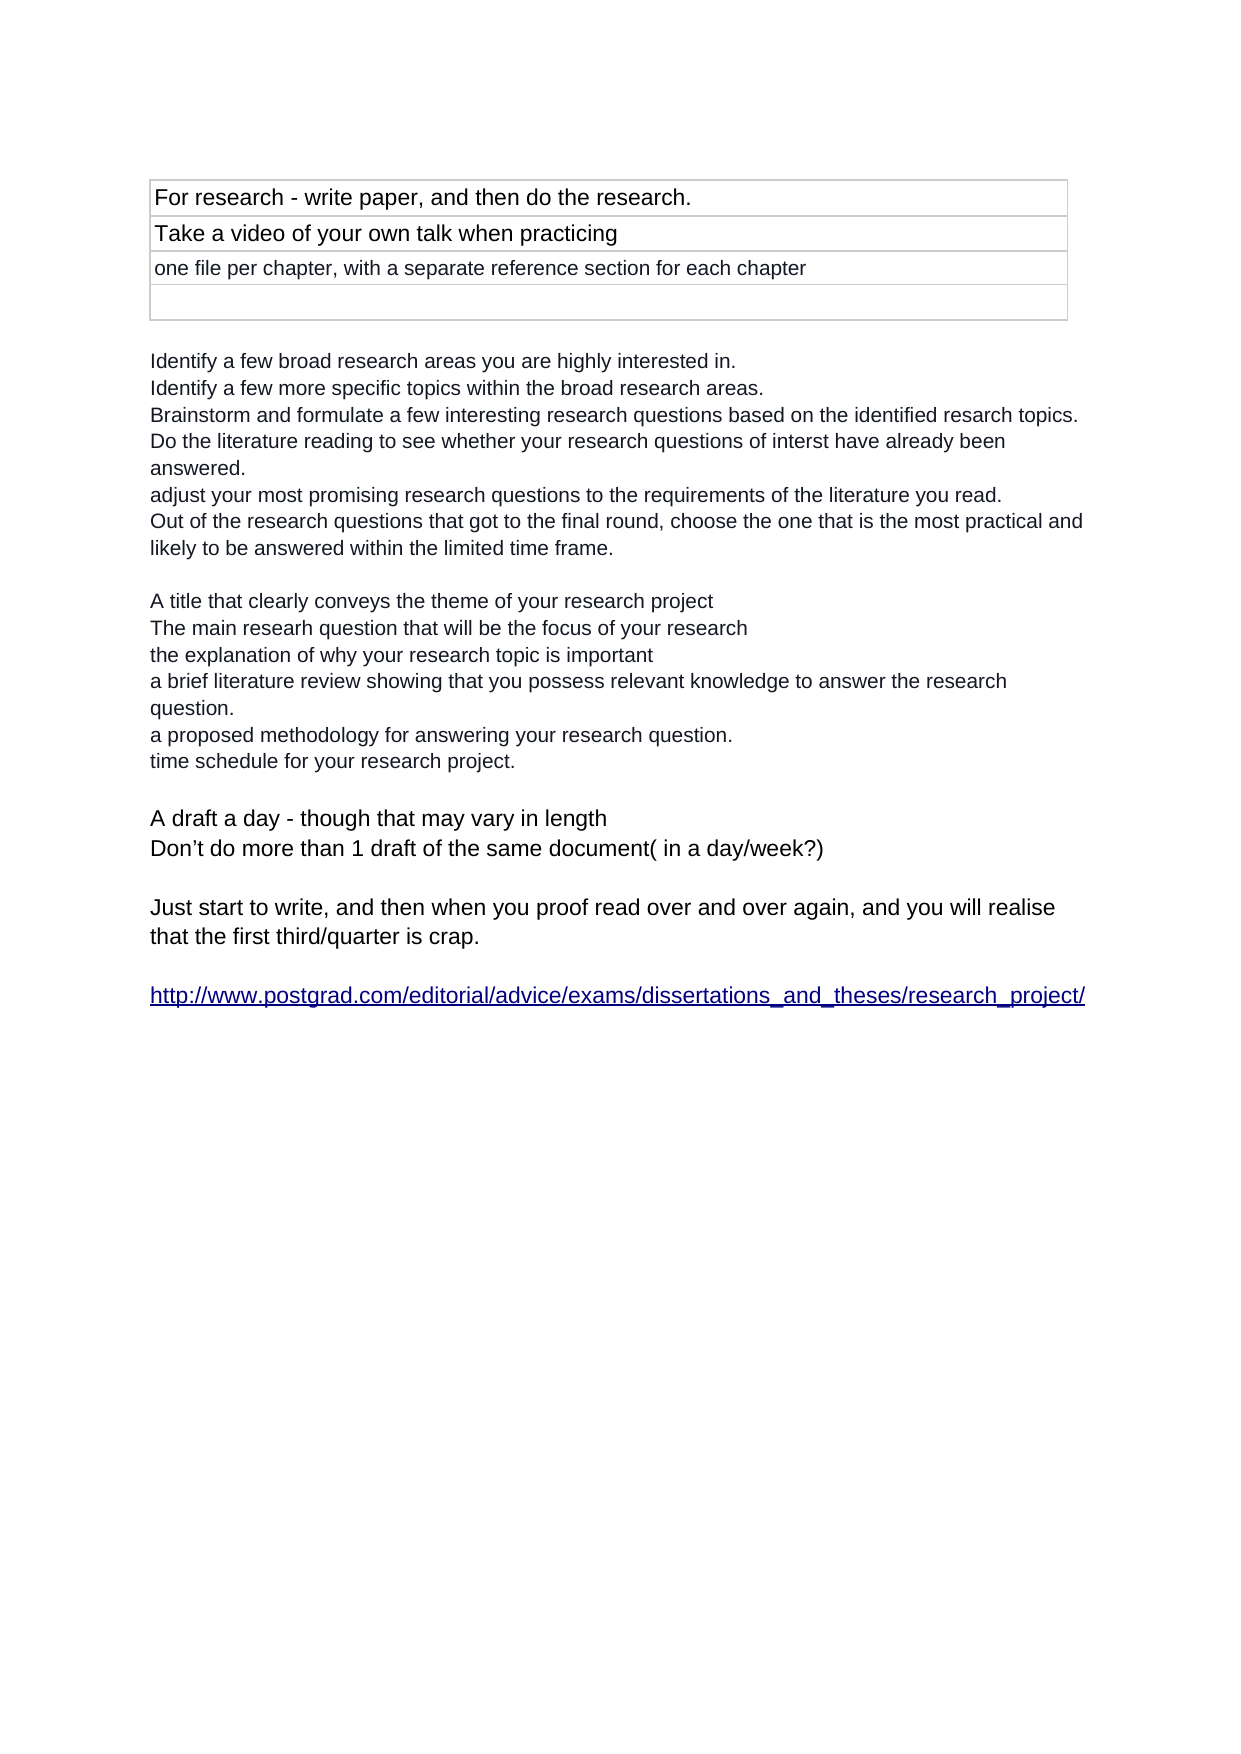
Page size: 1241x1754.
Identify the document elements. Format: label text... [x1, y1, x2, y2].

text A draft a day - though that may vary in length [150, 806, 1091, 832]
text The main researh question that will be the focus of your research [150, 617, 1091, 640]
table_header For research - write paper, and then do the research. [151, 181, 1067, 215]
text a proposed methodology for answering your research question. [150, 723, 1091, 747]
text Identify a few broad research areas you are highly interested in. [150, 350, 1091, 373]
text adjust your most promising research questions to the requirements of the literature you read. [150, 483, 1091, 507]
text A title that clearly conveys the theme of your research project [150, 590, 1091, 613]
table_cell [151, 285, 1067, 319]
text Out of the research questions that got to the final round, choose the one that is the most practical and likely to be answered within the limited time frame. [150, 510, 1091, 560]
text the explanation of why your research topic is important [150, 643, 1091, 667]
text http://www.postgrad.com/editorial/advice/exams/dissertations_and_theses/research_project/ [150, 982, 1091, 1008]
text Don’t do more than 1 draft of the same document( in a day/week?) [150, 835, 1091, 861]
table_cell one file per chapter, with a separate reference section for each chapter [151, 252, 1067, 283]
text time schedule for your research project. [150, 750, 1091, 773]
text a brief literature review showing that you possess relevant knowledge to answer the research question. [150, 670, 1091, 720]
text Identify a few more specific topics within the broad research areas. [150, 377, 1091, 400]
text Just start to write, and then when you proof read over and over again, and you will realise that the first third/quarter is crap. [150, 894, 1091, 949]
text Brainstorm and formulate a few interesting research questions based on the identified resarch topics. [150, 403, 1091, 427]
table_cell Take a video of your own talk when practicing [151, 217, 1067, 250]
text Do the literature reading to see whether your research questions of interst have already been answered. [150, 430, 1091, 480]
